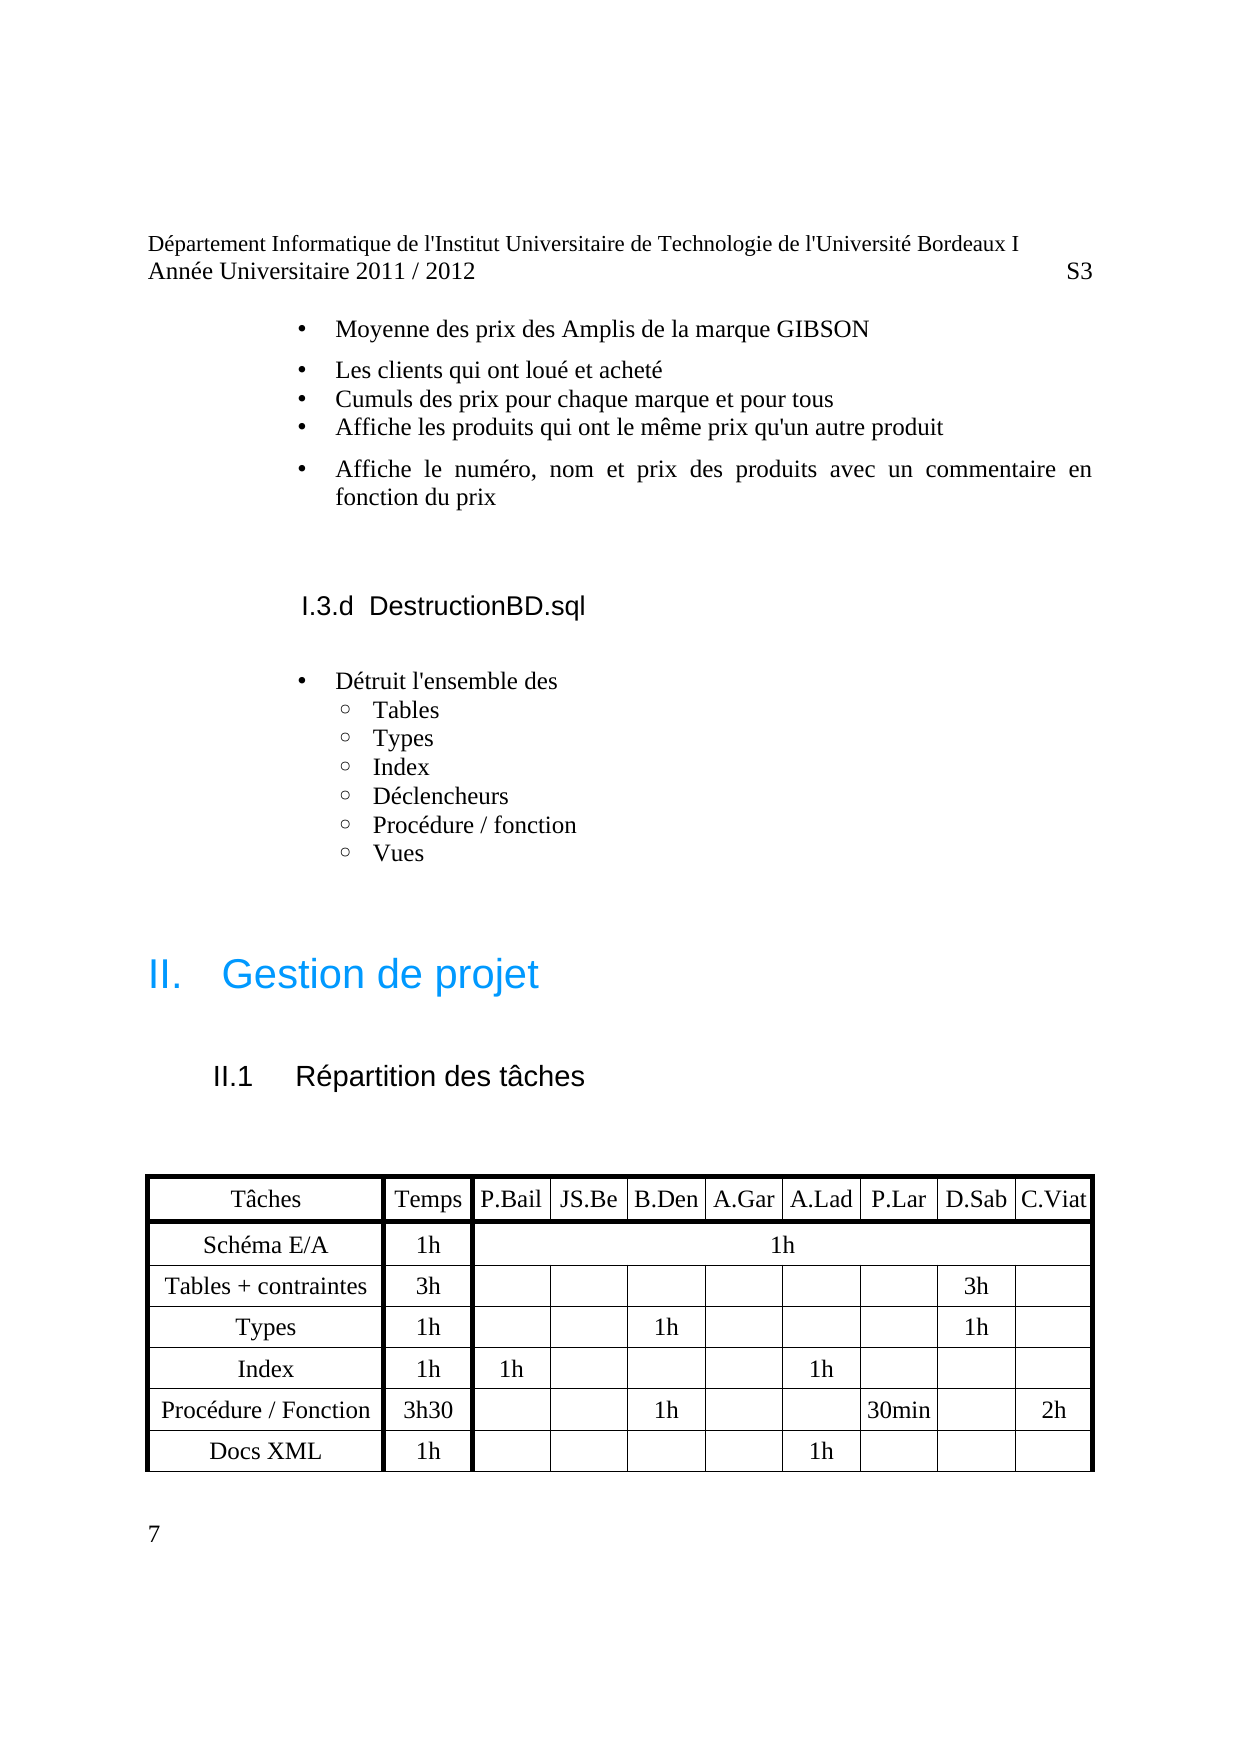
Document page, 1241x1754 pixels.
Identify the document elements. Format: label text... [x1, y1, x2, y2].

table_cell 1h [386, 1348, 470, 1388]
table_header A.Gar [706, 1179, 782, 1219]
table_cell [628, 1348, 705, 1388]
table_cell 3h [386, 1266, 470, 1306]
table_cell [628, 1266, 705, 1306]
table_cell [1016, 1348, 1090, 1388]
table_cell [938, 1431, 1015, 1471]
table_cell [783, 1389, 860, 1429]
table_cell [1016, 1307, 1090, 1347]
table_cell [938, 1389, 1015, 1429]
table_cell 3h [938, 1266, 1015, 1306]
table_cell 1h [783, 1348, 860, 1388]
table_header C.Viat [1016, 1179, 1090, 1219]
table_cell [783, 1266, 860, 1306]
table_cell 1h [386, 1307, 470, 1347]
table_cell [628, 1431, 705, 1471]
table_cell [551, 1431, 627, 1471]
list Déclencheurs [335, 781, 1093, 810]
table_cell [551, 1348, 627, 1388]
table_cell 30min [861, 1389, 937, 1429]
list Affiche les produits qui ont le même prix qu'un autre produit [298, 412, 1093, 441]
table_cell [706, 1307, 782, 1347]
table_cell 1h [628, 1389, 705, 1429]
table_cell [475, 1307, 550, 1347]
table_header JS.Be [551, 1179, 627, 1219]
table_cell [1016, 1431, 1090, 1471]
table_cell [861, 1307, 937, 1347]
table_cell 1h [386, 1431, 470, 1471]
table_cell Procédure / Fonction [150, 1389, 381, 1429]
table_cell Schéma E/A [150, 1224, 381, 1264]
table_cell Types [150, 1307, 381, 1347]
list Détruit l'ensemble des [298, 666, 1093, 695]
table_cell [551, 1389, 627, 1429]
subtitle Gestion de projet [148, 950, 1093, 998]
table_cell [551, 1266, 627, 1306]
table_header D.Sab [938, 1179, 1015, 1219]
list Tables [335, 695, 1093, 723]
table_cell 1h [783, 1431, 860, 1471]
list Index [335, 752, 1093, 781]
list Types [335, 723, 1093, 752]
subtitle DestructionBD.sql [148, 590, 1093, 621]
table_header P.Bail [475, 1179, 550, 1219]
table_cell 1h [628, 1307, 705, 1347]
table_cell Docs XML [150, 1431, 381, 1471]
list Cumuls des prix pour chaque marque et pour tous [298, 384, 1093, 412]
table_cell 2h [1016, 1389, 1090, 1429]
table_cell [861, 1266, 937, 1306]
list Les clients qui ont loué et acheté [298, 355, 1093, 384]
table_cell [861, 1348, 937, 1388]
table_cell [706, 1389, 782, 1429]
table_cell 1h [475, 1224, 1090, 1264]
table_header Temps [386, 1179, 470, 1219]
list Affiche le numéro, nom et prix des produits avec un commentaire en fonction du prix [298, 454, 1093, 511]
table_header P.Lar [861, 1179, 937, 1219]
subtitle Répartition des tâches [148, 1059, 1093, 1093]
table_cell [475, 1431, 550, 1471]
table_cell [783, 1307, 860, 1347]
table_cell Tables + contraintes [150, 1266, 381, 1306]
table_cell [551, 1307, 627, 1347]
table_cell [861, 1431, 937, 1471]
table_cell [475, 1266, 550, 1306]
table_cell Index [150, 1348, 381, 1388]
table_cell [706, 1348, 782, 1388]
table_header Tâches [150, 1179, 381, 1219]
table_cell 1h [475, 1348, 550, 1388]
table_cell 1h [386, 1224, 470, 1264]
table_header A.Lad [783, 1179, 860, 1219]
list Vues [335, 838, 1093, 867]
table_cell [938, 1348, 1015, 1388]
list Moyenne des prix des Amplis de la marque GIBSON [298, 314, 1093, 342]
table_cell 3h30 [386, 1389, 470, 1429]
table_cell [706, 1431, 782, 1471]
table_cell 1h [938, 1307, 1015, 1347]
table_cell [706, 1266, 782, 1306]
list Procédure / fonction [335, 810, 1093, 838]
table_cell [1016, 1266, 1090, 1306]
table_cell [475, 1389, 550, 1429]
table_header B.Den [628, 1179, 705, 1219]
